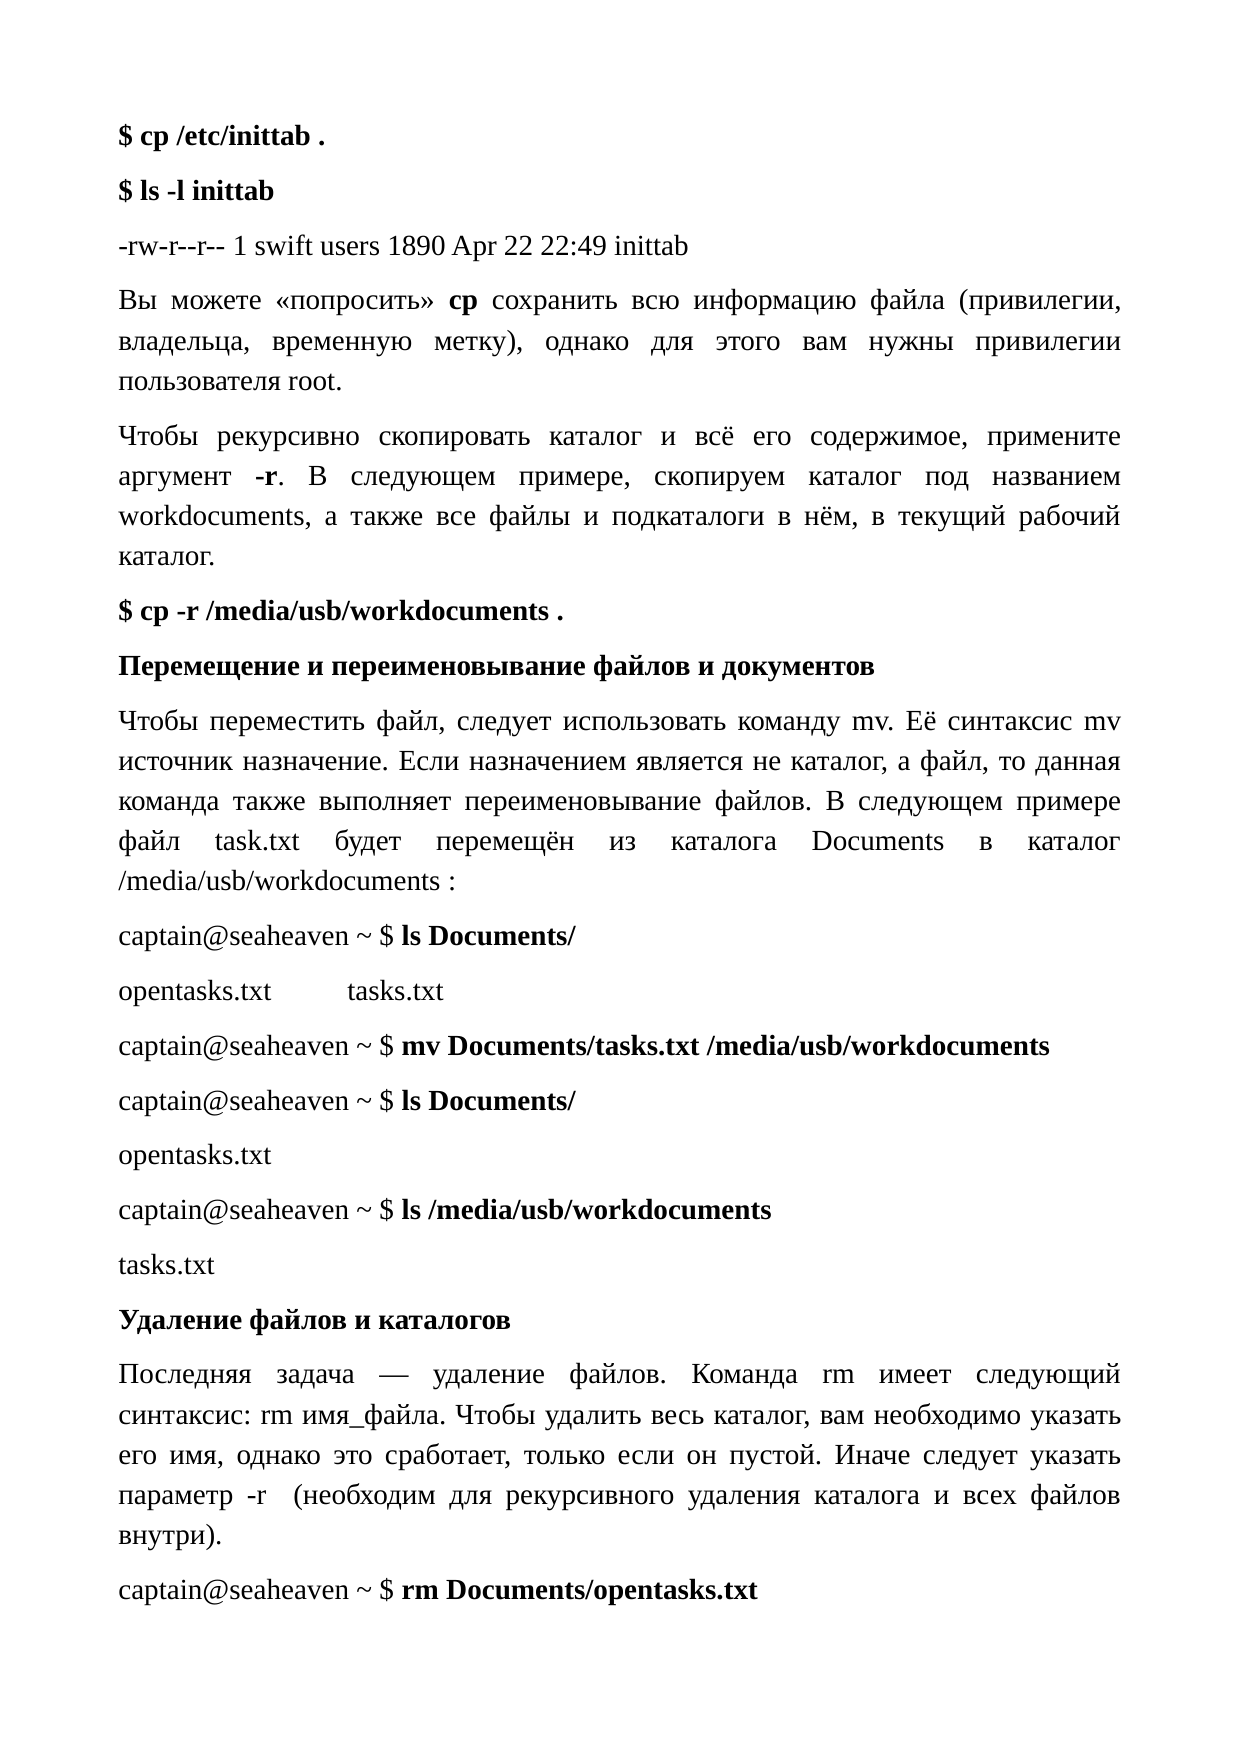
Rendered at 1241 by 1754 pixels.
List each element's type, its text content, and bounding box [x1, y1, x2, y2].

text $ ls -l inittab [118, 173, 1122, 206]
text captain@seaheaven ~ $ mv Documents/tasks.txt /media/usb/workdocuments [118, 1028, 1122, 1061]
text captain@seaheaven ~ $ ls /media/usb/workdocuments [118, 1192, 1122, 1226]
text $ cp -r /media/usb/workdocuments . [118, 593, 1122, 627]
text Чтобы переместить файл, следует использовать команду mv. Её синтаксис mv источник назначение. Если назначением является не каталог, а файл, то данная команда также выполняет переименовывание файлов. В следующем примере файл task.txt будет перемещён из каталога Documents в каталог /media/usb/workdocuments : [118, 703, 1122, 897]
text Перемещение и переименовывание файлов и документов [118, 648, 1122, 681]
text opentasks.txt tasks.txt [118, 973, 1122, 1007]
text Чтобы рекурсивно скопировать каталог и всё его содержимое, примените аргумент -r. В следующем примере, скопируем каталог под названием workdocuments, а также все файлы и подкаталоги в нём, в текущий рабочий каталог. [118, 418, 1122, 572]
text captain@seaheaven ~ $ ls Documents/ [118, 918, 1122, 952]
text Удаление файлов и каталогов [118, 1302, 1122, 1335]
text captain@seaheaven ~ $ rm Documents/opentasks.txt [118, 1572, 1122, 1606]
text opentasks.txt [118, 1137, 1122, 1171]
text -rw-r--r-- 1 swift users 1890 Apr 22 22:49 inittab [118, 228, 1122, 261]
text Вы можете «попросить» cp сохранить всю информацию файла (привилегии, владельца, временную метку), однако для этого вам нужны привилегии пользователя root. [118, 282, 1122, 396]
text captain@seaheaven ~ $ ls Documents/ [118, 1083, 1122, 1116]
text $ cp /etc/inittab . [118, 118, 1122, 152]
text tasks.txt [118, 1247, 1122, 1281]
text Последняя задача — удаление файлов. Команда rm имеет следующий синтаксис: rm имя_файла. Чтобы удалить весь каталог, вам необходимо указать его имя, однако это сработает, только если он пустой. Иначе следует указать параметр -r (необходим для рекурсивного удаления каталога и всех файлов внутри). [118, 1357, 1122, 1551]
